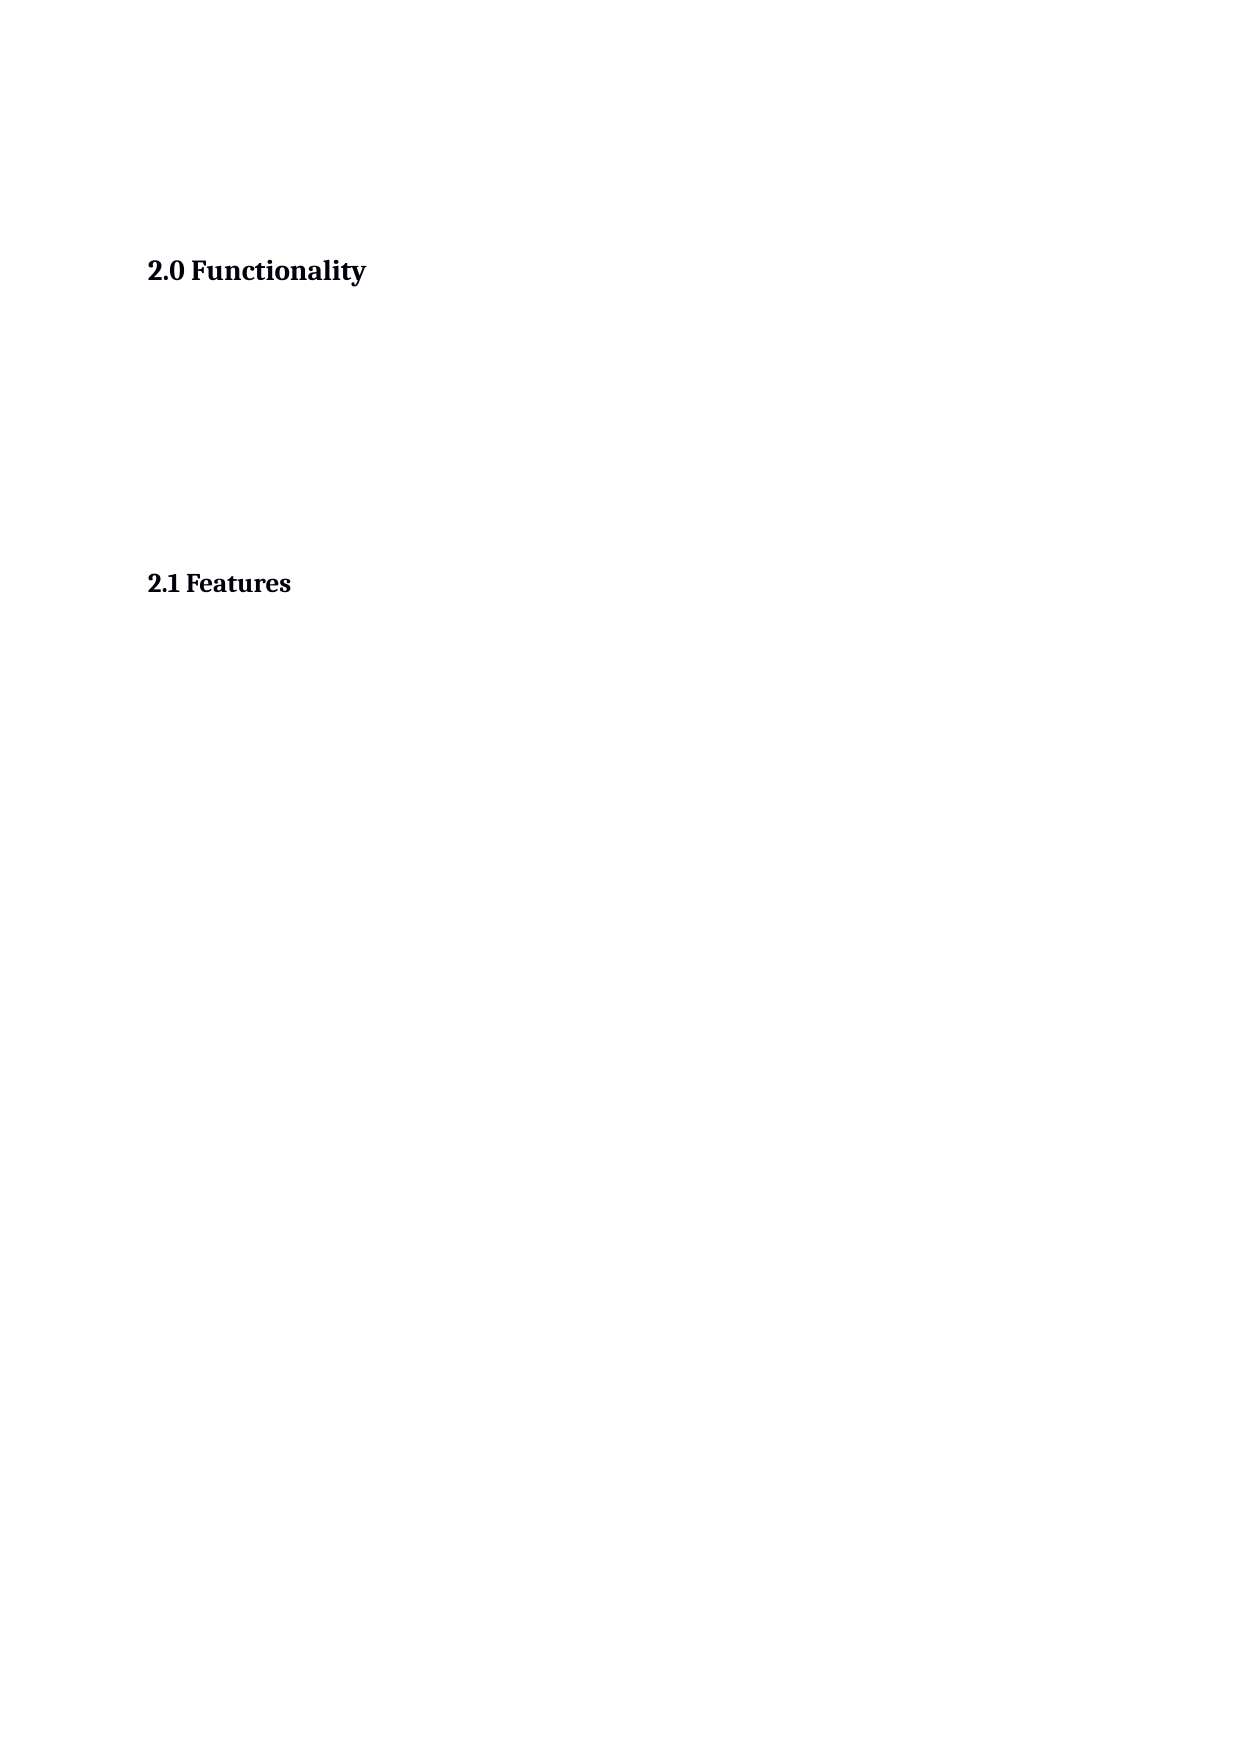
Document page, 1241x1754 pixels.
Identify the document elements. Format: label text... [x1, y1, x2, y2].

subtitle 2.0 Functionality [148, 254, 1093, 287]
subtitle 2.1 Features [148, 568, 1093, 599]
